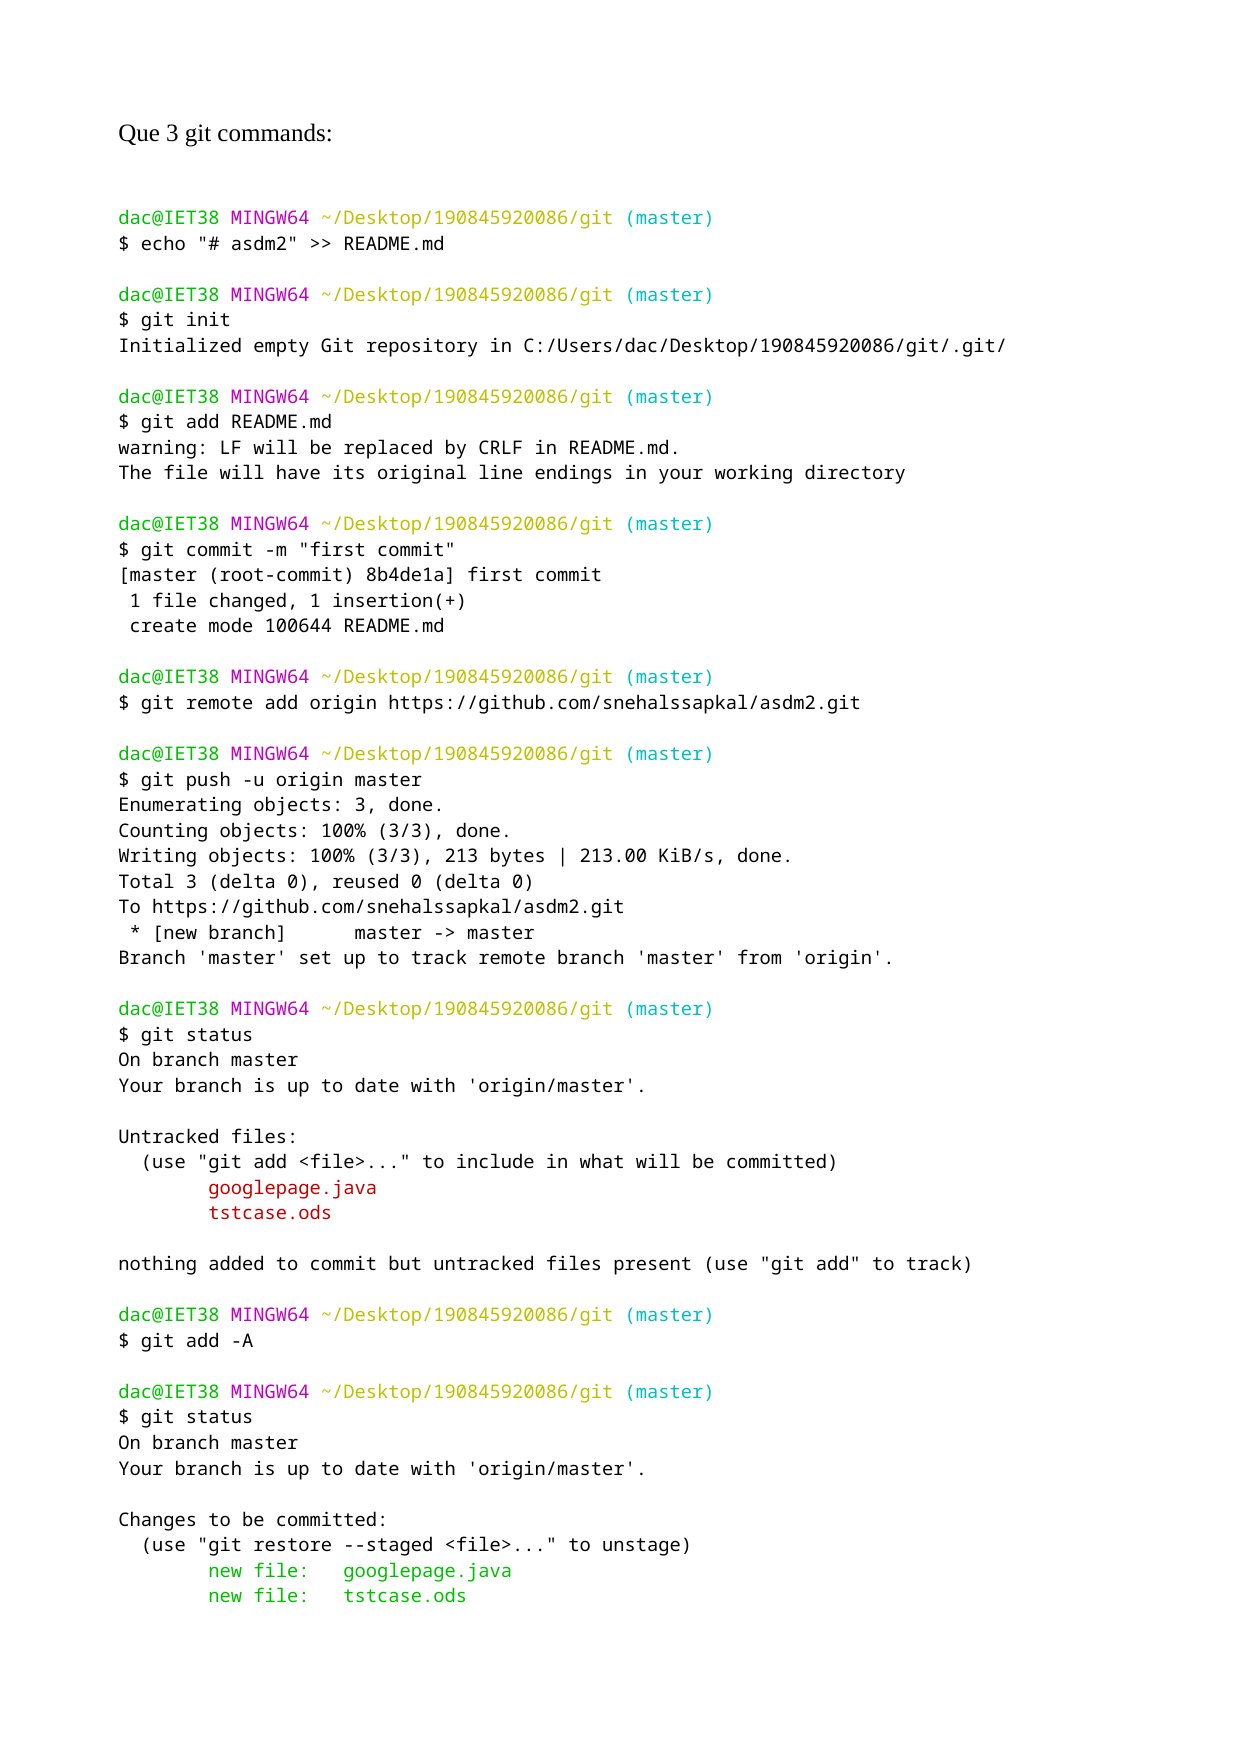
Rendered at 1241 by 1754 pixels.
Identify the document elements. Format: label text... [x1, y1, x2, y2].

text To https://github.com/snehalssapkal/asdm2.git [118, 893, 1122, 919]
text $ git status [118, 1021, 1122, 1047]
text Que 3 git commands: [118, 118, 1122, 147]
text dac@IET38 MINGW64 ~/Desktop/190845920086/git (master) [118, 996, 1122, 1021]
text dac@IET38 MINGW64 ~/Desktop/190845920086/git (master) [118, 1378, 1122, 1404]
text $ git add -A [118, 1327, 1122, 1353]
text Changes to be committed: [118, 1506, 1122, 1531]
text googlepage.java [118, 1174, 1122, 1200]
text Your branch is up to date with 'origin/master'. [118, 1072, 1122, 1098]
text Counting objects: 100% (3/3), done. [118, 817, 1122, 842]
text new file: tstcase.ods [118, 1582, 1122, 1608]
text 1 file changed, 1 insertion(+) [118, 587, 1122, 613]
text dac@IET38 MINGW64 ~/Desktop/190845920086/git (master) [118, 281, 1122, 306]
text Initialized empty Git repository in C:/Users/dac/Desktop/190845920086/git/.git/ [118, 332, 1122, 357]
text Untracked files: [118, 1123, 1122, 1149]
text dac@IET38 MINGW64 ~/Desktop/190845920086/git (master) [118, 204, 1122, 230]
text Enumerating objects: 3, done. [118, 791, 1122, 817]
text Branch 'master' set up to track remote branch 'master' from 'origin'. [118, 944, 1122, 970]
text (use "git add <file>..." to include in what will be committed) [118, 1149, 1122, 1174]
text dac@IET38 MINGW64 ~/Desktop/190845920086/git (master) [118, 1302, 1122, 1327]
text dac@IET38 MINGW64 ~/Desktop/190845920086/git (master) [118, 664, 1122, 689]
text $ git commit -m "first commit" [118, 536, 1122, 562]
text Total 3 (delta 0), reused 0 (delta 0) [118, 868, 1122, 893]
text $ git push -u origin master [118, 766, 1122, 791]
text nothing added to commit but untracked files present (use "git add" to track) [118, 1251, 1122, 1276]
text dac@IET38 MINGW64 ~/Desktop/190845920086/git (master) [118, 383, 1122, 408]
text [master (root-commit) 8b4de1a] first commit [118, 562, 1122, 587]
text The file will have its original line endings in your working directory [118, 459, 1122, 485]
text On branch master [118, 1429, 1122, 1455]
text * [new branch] master -> master [118, 919, 1122, 944]
text dac@IET38 MINGW64 ~/Desktop/190845920086/git (master) [118, 740, 1122, 766]
text $ git status [118, 1404, 1122, 1429]
text $ git init [118, 306, 1122, 332]
text Your branch is up to date with 'origin/master'. [118, 1455, 1122, 1480]
text (use "git restore --staged <file>..." to unstage) [118, 1531, 1122, 1557]
text create mode 100644 README.md [118, 613, 1122, 638]
text On branch master [118, 1047, 1122, 1072]
text $ echo "# asdm2" >> README.md [118, 230, 1122, 255]
text Writing objects: 100% (3/3), 213 bytes | 213.00 KiB/s, done. [118, 842, 1122, 868]
text tstcase.ods [118, 1200, 1122, 1225]
text $ git remote add origin https://github.com/snehalssapkal/asdm2.git [118, 689, 1122, 715]
text warning: LF will be replaced by CRLF in README.md. [118, 434, 1122, 459]
text new file: googlepage.java [118, 1557, 1122, 1582]
text dac@IET38 MINGW64 ~/Desktop/190845920086/git (master) [118, 511, 1122, 536]
text $ git add README.md [118, 408, 1122, 434]
